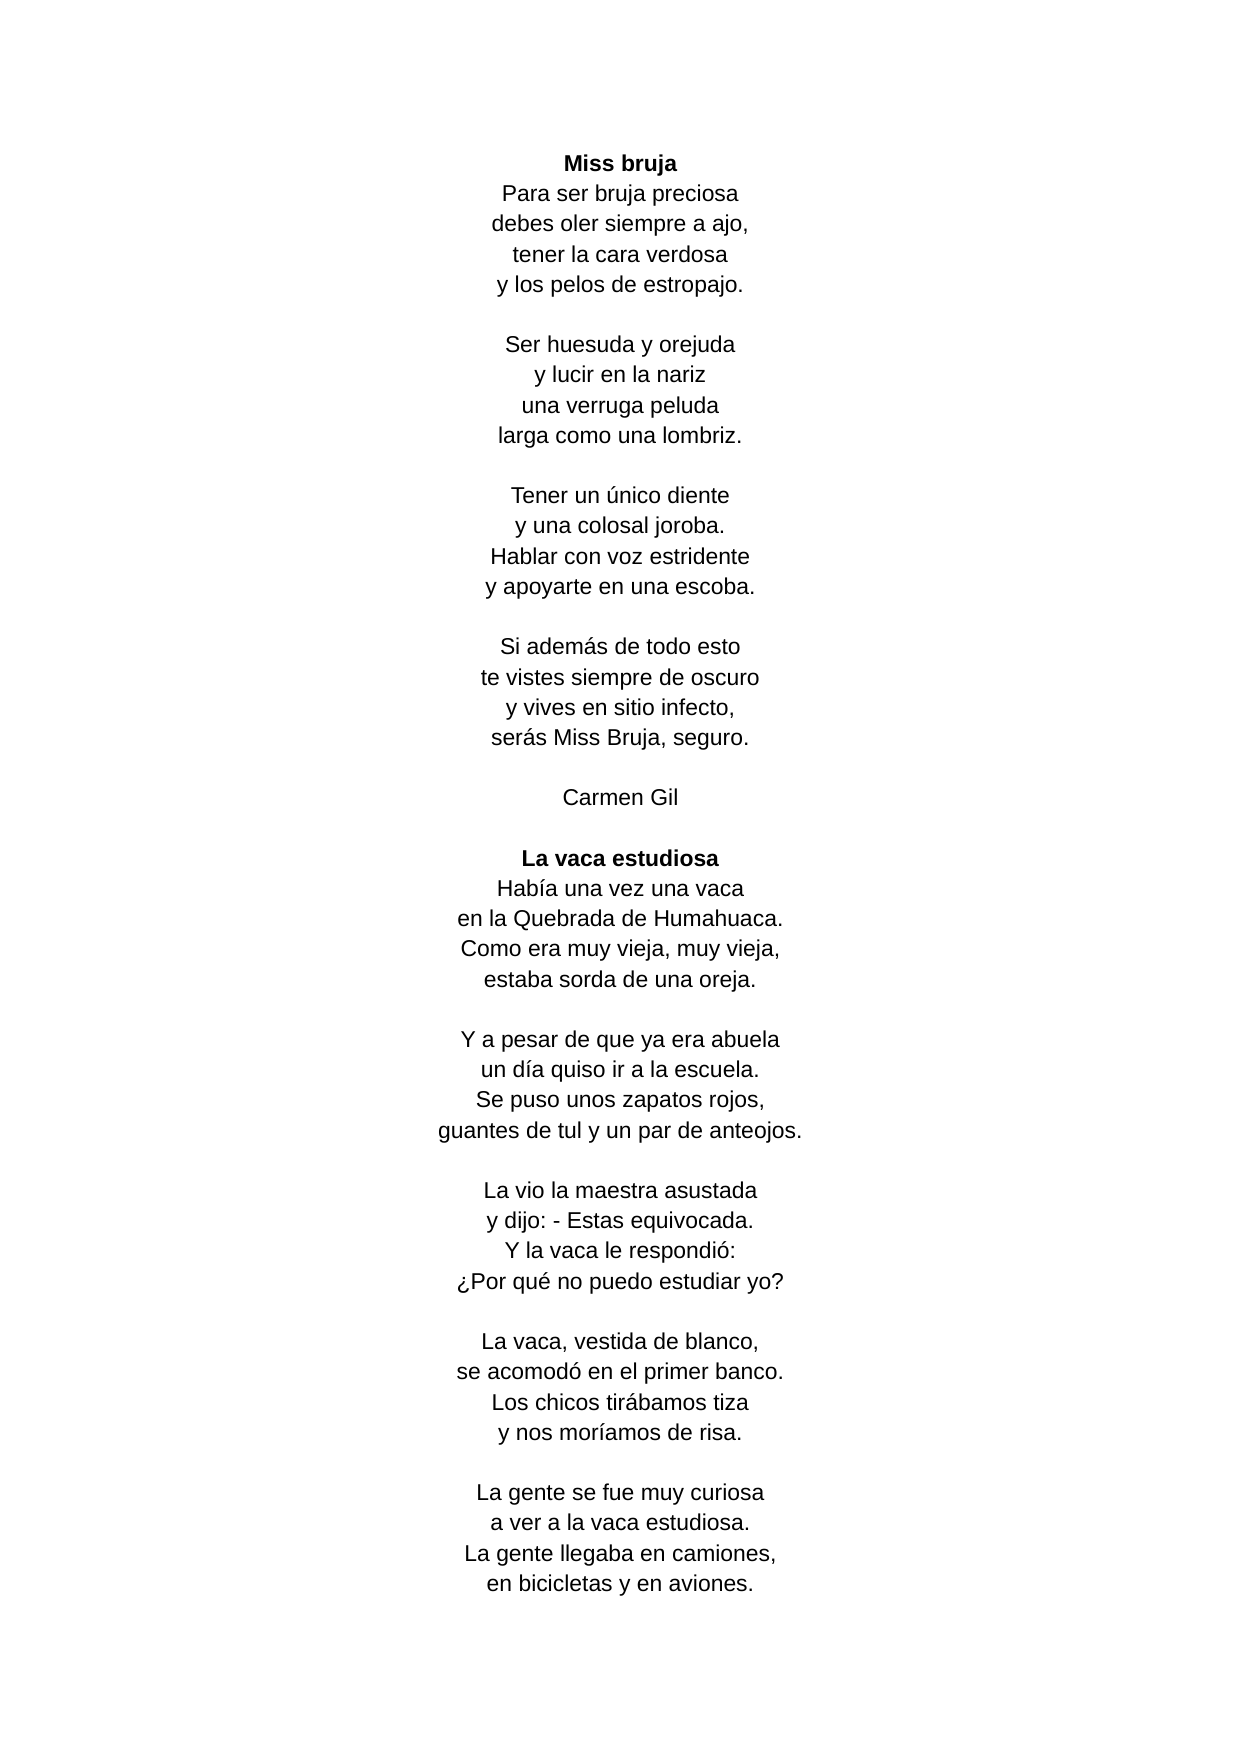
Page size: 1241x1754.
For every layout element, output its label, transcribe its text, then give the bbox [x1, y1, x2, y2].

text Si además de todo esto [150, 633, 1090, 660]
text La gente se fue muy curiosa [150, 1479, 1090, 1506]
text y los pelos de estropajo. [150, 271, 1090, 297]
text tener la cara verdosa [150, 241, 1090, 267]
text y vives en sitio infecto, [150, 694, 1090, 720]
text ¿Por qué no puedo estudiar yo? [150, 1268, 1090, 1294]
text y nos moríamos de risa. [150, 1419, 1090, 1445]
text a ver a la vaca estudiosa. [150, 1509, 1090, 1536]
text La gente llegaba en camiones, [150, 1539, 1090, 1566]
text en la Quebrada de Humahuaca. [150, 905, 1090, 932]
text Carmen Gil [150, 784, 1090, 811]
text Como era muy vieja, muy vieja, [150, 935, 1090, 962]
text un día quiso ir a la escuela. [150, 1056, 1090, 1083]
text Los chicos tirábamos tiza [150, 1388, 1090, 1415]
text La vaca estudiosa [150, 845, 1090, 871]
text debes oler siempre a ajo, [150, 210, 1090, 237]
text larga como una lombriz. [150, 422, 1090, 448]
text Miss bruja [150, 150, 1090, 176]
text Hablar con voz estridente [150, 543, 1090, 569]
text Y la vaca le respondió: [150, 1237, 1090, 1264]
text en bicicletas y en aviones. [150, 1570, 1090, 1596]
text La vio la maestra asustada [150, 1177, 1090, 1203]
text una verruga peluda [150, 392, 1090, 418]
text Y a pesar de que ya era abuela [150, 1026, 1090, 1052]
text te vistes siempre de oscuro [150, 663, 1090, 690]
text Había una vez una vaca [150, 875, 1090, 901]
text estaba sorda de una oreja. [150, 966, 1090, 992]
text y apoyarte en una escoba. [150, 573, 1090, 599]
text Ser huesuda y orejuda [150, 331, 1090, 358]
text y lucir en la nariz [150, 361, 1090, 388]
text guantes de tul y un par de anteojos. [150, 1117, 1090, 1143]
text se acomodó en el primer banco. [150, 1358, 1090, 1385]
text Tener un único diente [150, 482, 1090, 509]
text y dijo: - Estas equivocada. [150, 1207, 1090, 1234]
text serás Miss Bruja, seguro. [150, 724, 1090, 750]
text Se puso unos zapatos rojos, [150, 1086, 1090, 1113]
text La vaca, vestida de blanco, [150, 1328, 1090, 1354]
text y una colosal joroba. [150, 512, 1090, 539]
text Para ser bruja preciosa [150, 180, 1090, 207]
